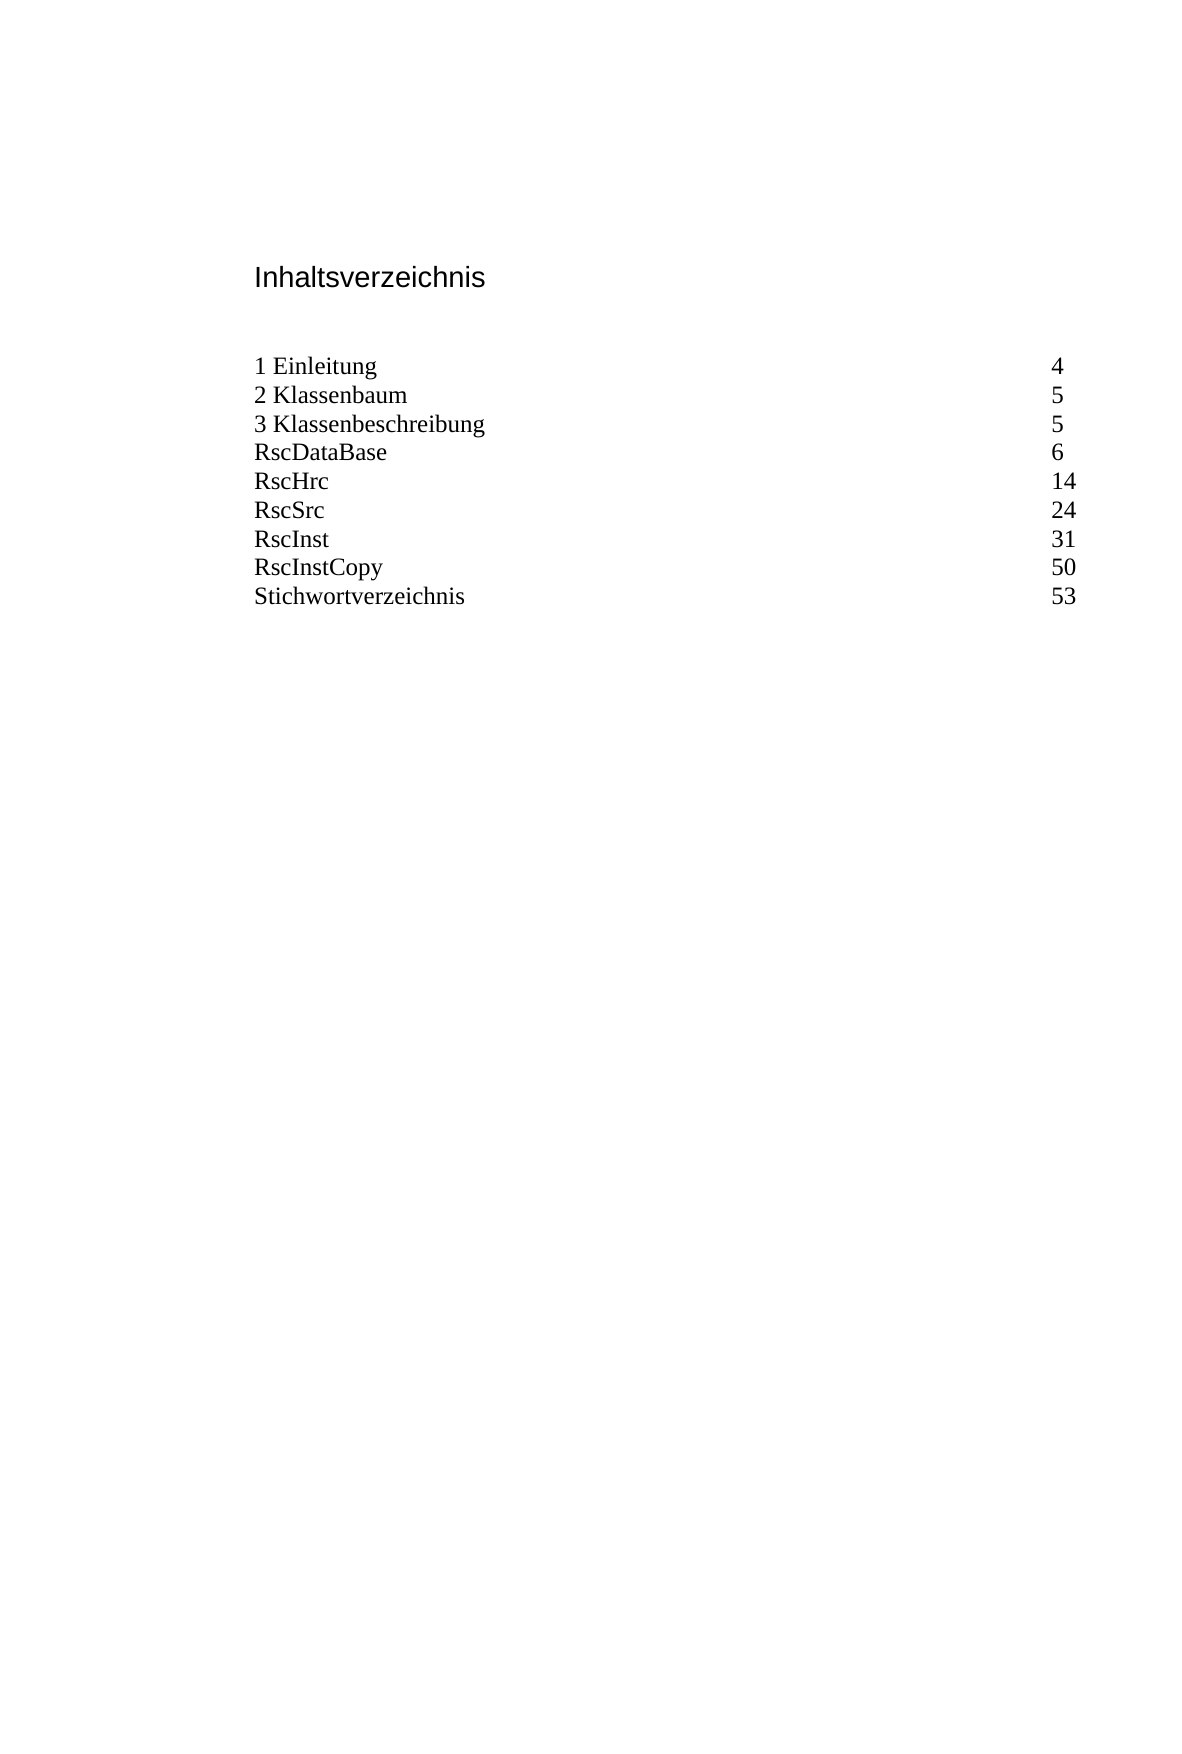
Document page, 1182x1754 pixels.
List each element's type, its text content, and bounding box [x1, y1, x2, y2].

subtitle Inhaltsverzeichnis [254, 260, 1110, 294]
text RscInstCopy 50 [254, 552, 1110, 581]
text Stichwortverzeichnis 53 [254, 581, 1110, 610]
text RscHrc 14 [254, 466, 1110, 495]
text 1 Einleitung 4 [254, 351, 1110, 380]
text 2 Klassenbaum 5 [254, 380, 1110, 409]
text RscInst 31 [254, 524, 1110, 552]
text RscDataBase 6 [254, 437, 1110, 466]
text 3 Klassenbeschreibung 5 [254, 409, 1110, 437]
text RscSrc 24 [254, 495, 1110, 524]
